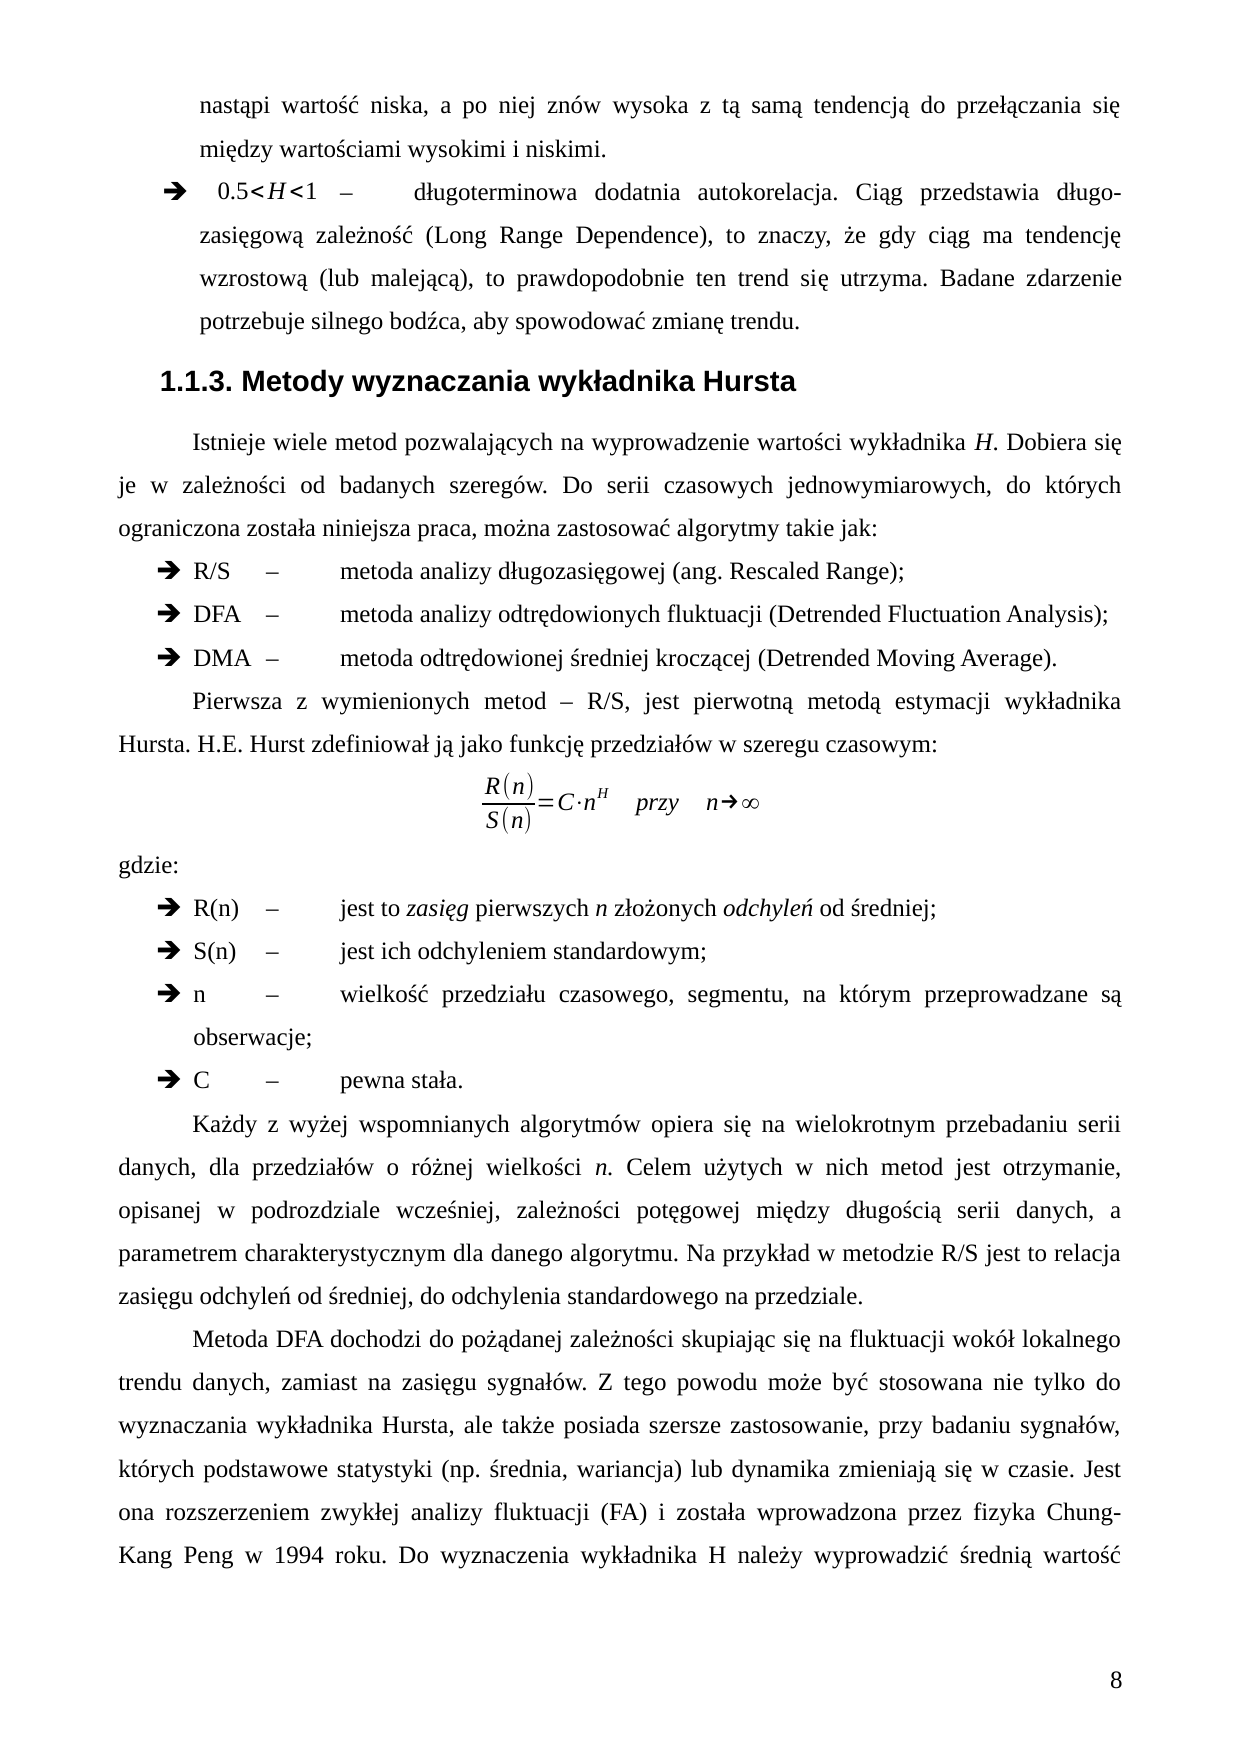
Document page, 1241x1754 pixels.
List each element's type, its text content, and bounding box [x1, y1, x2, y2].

list n – wielkość przedziału czasowego, segmentu, na którym przeprowadzane są obserwacje; [156, 979, 1122, 1051]
list S(n) – jest ich odchyleniem standardowym; [156, 936, 1122, 965]
list C – pewna stała. [156, 1066, 1122, 1094]
list DFA – metoda analizy odtrędowionych fluktuacji (Detrended Fluctuation Analysis); [156, 599, 1122, 628]
list DMA – metoda odtrędowionej średniej kroczącej (Detrended Moving Average). [156, 643, 1122, 671]
text Metoda DFA dochodzi do pożądanej zależności skupiając się na fluktuacji wokół lokalnego trendu danych, zamiast na zasięgu sygnałów. Z tego powodu może być stosowana nie tylko do wyznaczania wykładnika Hursta, ale także posiada szersze zastosowanie, przy badaniu sygnałów, których podstawowe statystyki (np. średnia, wariancja) lub dynamika zmieniają się w czasie. Jest ona rozszerzeniem zwykłej analizy fluktuacji (FA) i została wprowadzona przez fizyka Chung-Kang Peng w 1994 roku. Do wyznaczenia wykładnika H należy wyprowadzić średnią wartość [118, 1324, 1122, 1569]
list nastąpi wartość niska, a po niej znów wysoka z tą samą tendencją do przełączania się między wartościami wysokimi i niskimi. [162, 91, 1122, 162]
text Istnieje wiele metod pozwalających na wyprowadzenie wartości wykładnika H. Dobiera się je w zależności od badanych szeregów. Do serii czasowych jednowymiarowych, do których ograniczona została niniejsza praca, można zastosować algorytmy takie jak: [118, 427, 1122, 542]
list – długoterminowa dodatnia autokorelacja. Ciąg przedstawia długo-zasięgową zależność (Long Range Dependence), to znaczy, że gdy ciąg ma tendencję wzrostową (lub malejącą), to prawdopodobnie ten trend się utrzyma. Badane zdarzenie potrzebuje silnego bodźca, aby spowodować zmianę trendu. [162, 177, 1122, 335]
list R/S – metoda analizy długozasięgowej (ang. Rescaled Range); [156, 556, 1122, 585]
subtitle 1.1.3. Metody wyznaczania wykładnika Hursta [118, 364, 1122, 398]
text Każdy z wyżej wspomnianych algorytmów opiera się na wielokrotnym przebadaniu serii danych, dla przedziałów o różnej wielkości n. Celem użytych w nich metod jest otrzymanie, opisanej w podrozdziale wcześniej, zależności potęgowej między długością serii danych, a parametrem charakterystycznym dla danego algorytmu. Na przykład w metodzie R/S jest to relacja zasięgu odchyleń od średniej, do odchylenia standardowego na przedziale. [118, 1109, 1122, 1310]
text Pierwsza z wymienionych metod – R/S, jest pierwotną metodą estymacji wykładnika Hursta. H.E. Hurst zdefiniował ją jako funkcję przedziałów w szeregu czasowym: [118, 686, 1122, 758]
list R(n) – jest to zasięg pierwszych n złożonych odchyleń od średniej; [156, 893, 1122, 922]
text gdzie: [118, 850, 1122, 879]
